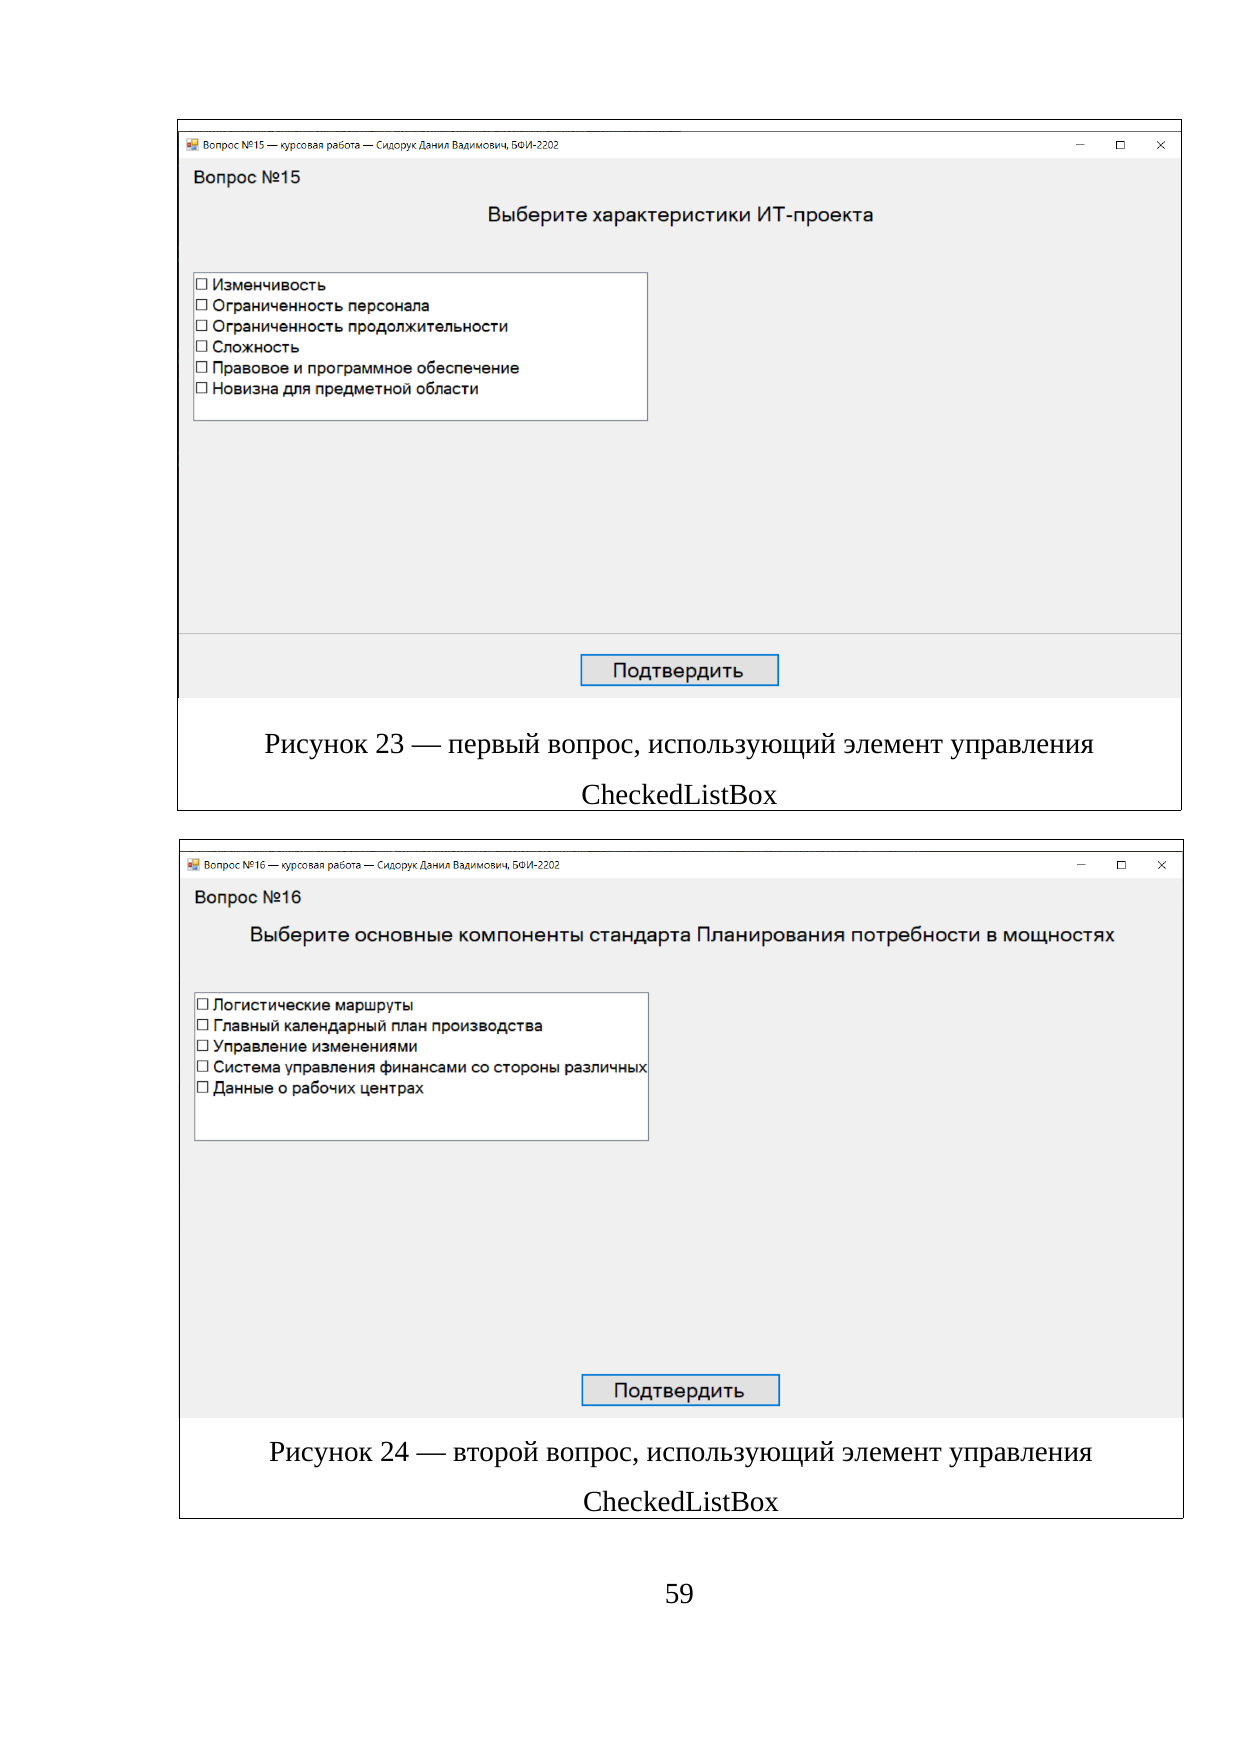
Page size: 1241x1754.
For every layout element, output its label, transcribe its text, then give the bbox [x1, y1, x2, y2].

picture [180, 851, 1183, 1418]
text Рисунок 24 — второй вопрос, использующий элемент управления CheckedListBox [180, 1418, 1183, 1518]
picture [178, 131, 1181, 698]
text Рисунок 23 — первый вопрос, использующий элемент управления CheckedListBox [178, 727, 1181, 810]
